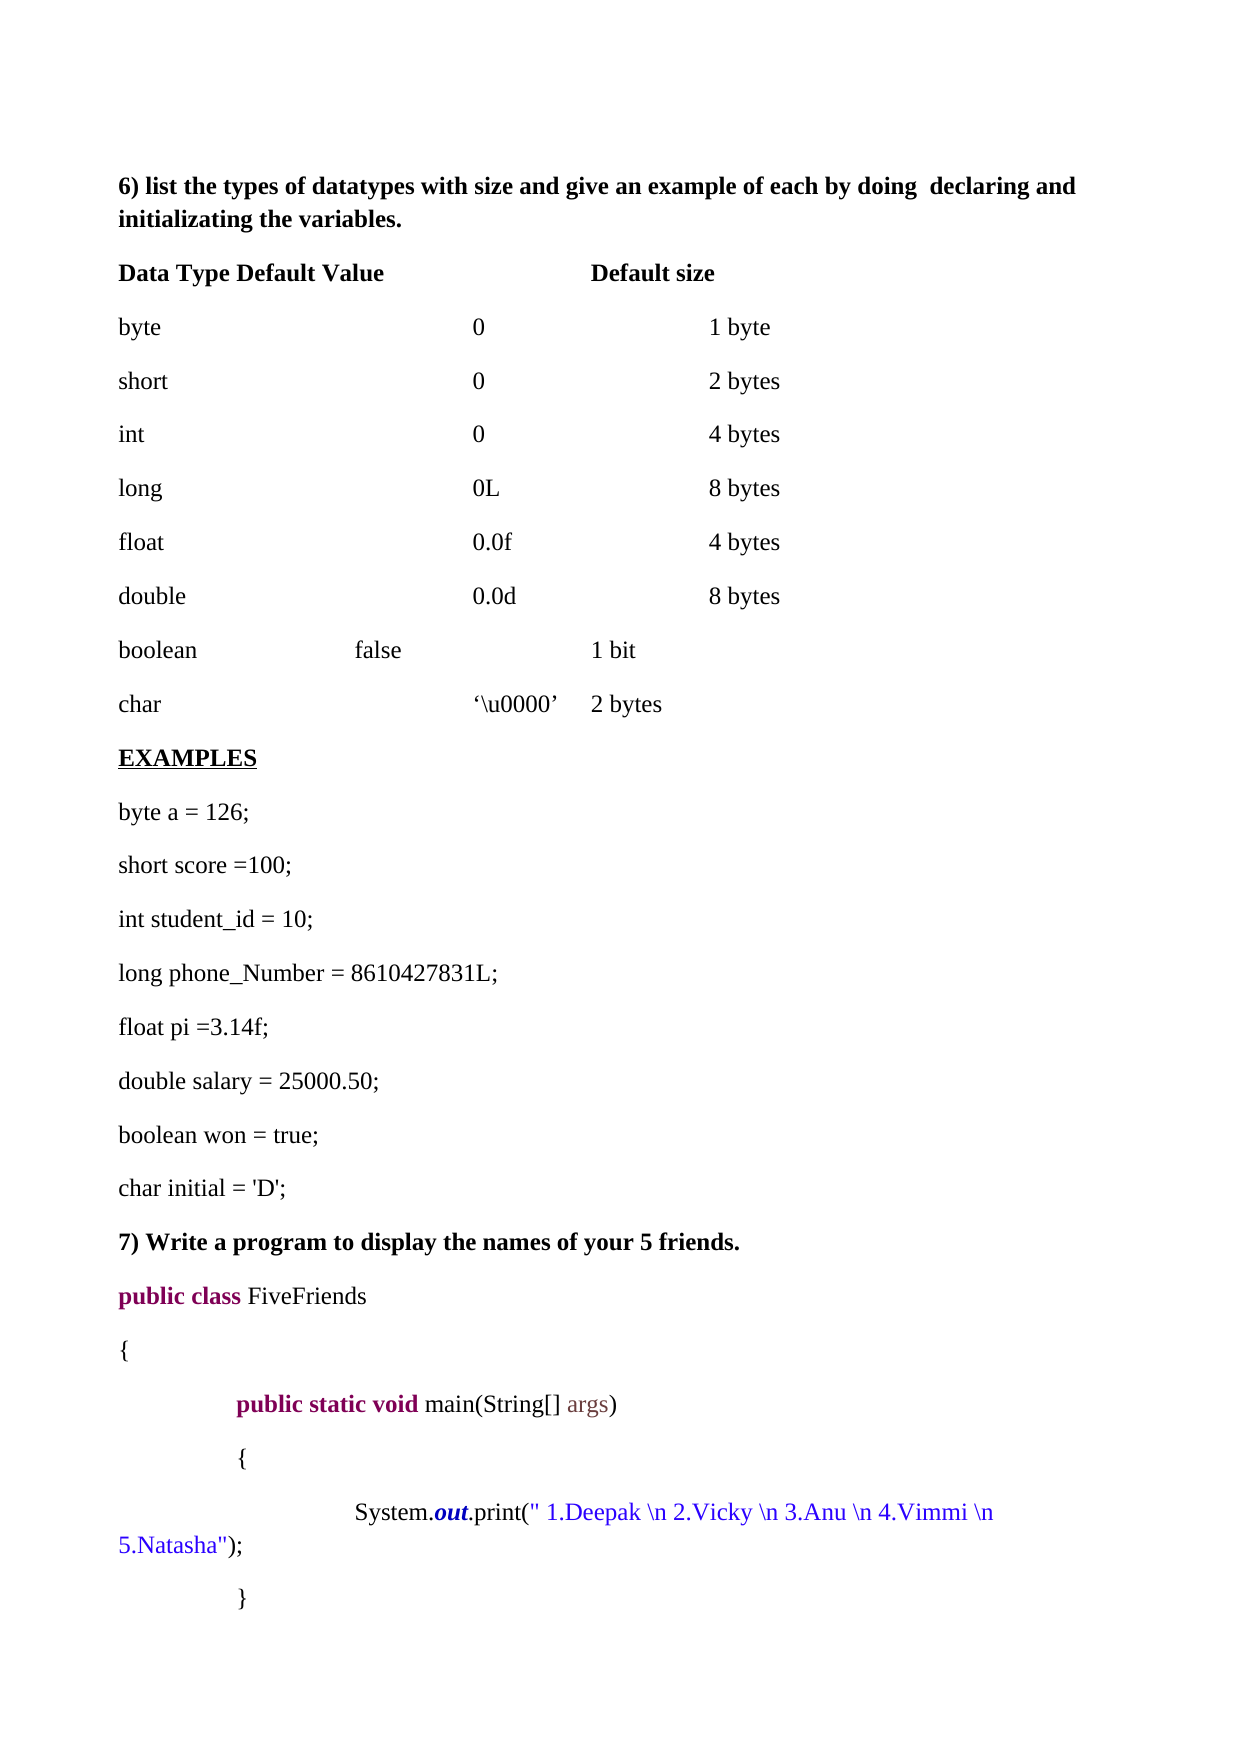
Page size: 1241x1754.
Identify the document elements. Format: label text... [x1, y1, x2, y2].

text EXAMPLES [118, 743, 1122, 771]
text long 0L 8 bytes [118, 473, 1122, 502]
text 6) list the types of datatypes with size and give an example of each by doing declaring and initializating the variables. [118, 171, 1122, 233]
text boolean false 1 bit [118, 635, 1122, 664]
text short 0 2 bytes [118, 366, 1122, 394]
text int 0 4 bytes [118, 419, 1122, 448]
text char ‘\u0000’ 2 bytes [118, 689, 1122, 718]
text { [118, 1443, 1122, 1472]
text System.out.print(" 1.Deepak \n 2.Vicky \n 3.Anu \n 4.Vimmi \n 5.Natasha"); [118, 1497, 1122, 1558]
text long phone_Number = 8610427831L; [118, 958, 1122, 987]
text public class FiveFriends [118, 1281, 1122, 1310]
text Data Type Default Value Default size [118, 258, 1122, 287]
text float pi =3.14f; [118, 1012, 1122, 1041]
text 7) Write a program to display the names of your 5 friends. [118, 1227, 1122, 1256]
text boolean won = true; [118, 1120, 1122, 1148]
text int student_id = 10; [118, 904, 1122, 933]
text public static void main(String[] args) [118, 1389, 1122, 1418]
text char initial = 'D'; [118, 1173, 1122, 1202]
text byte 0 1 byte [118, 312, 1122, 341]
text double 0.0d 8 bytes [118, 581, 1122, 610]
text double salary = 25000.50; [118, 1066, 1122, 1094]
text float 0.0f 4 bytes [118, 527, 1122, 556]
text } [118, 1583, 1122, 1612]
text short score =100; [118, 850, 1122, 879]
text { [118, 1335, 1122, 1364]
text byte a = 126; [118, 797, 1122, 825]
